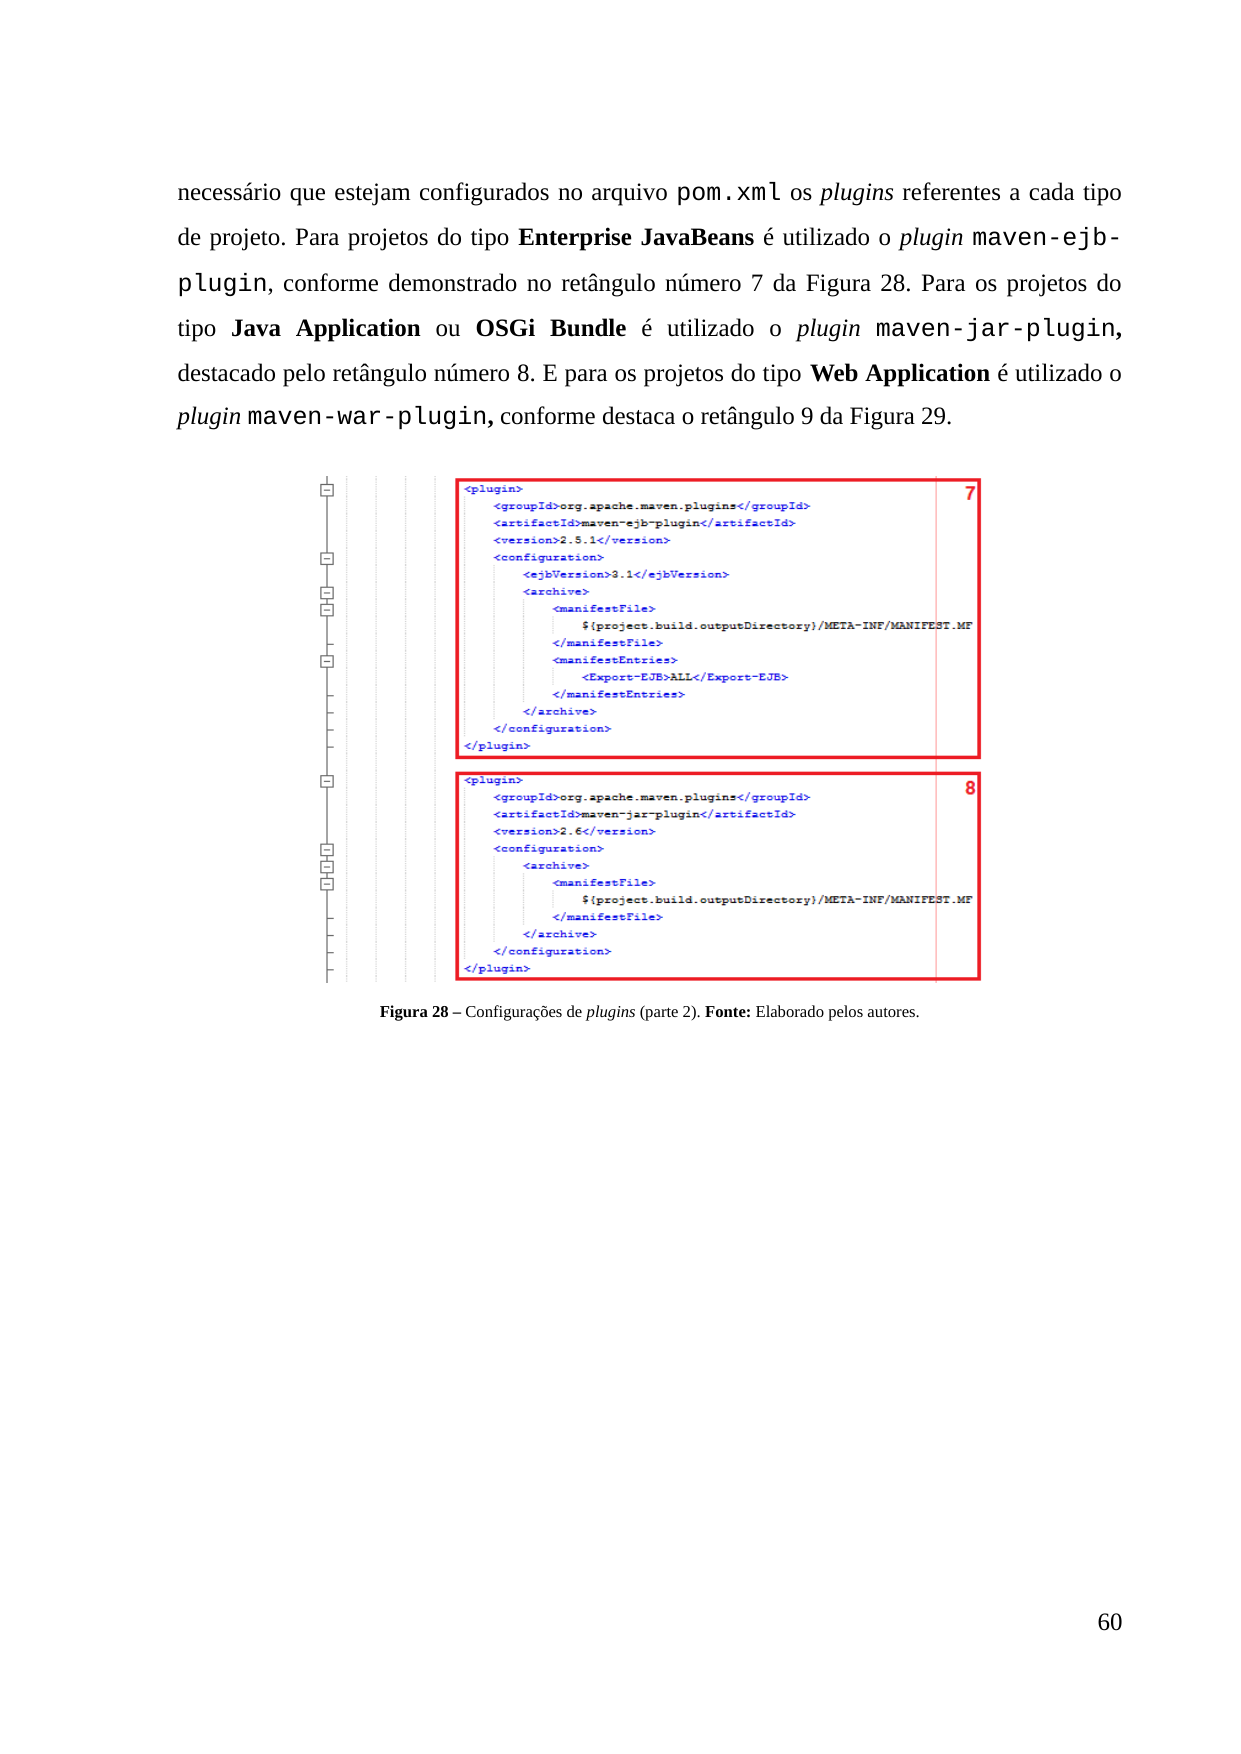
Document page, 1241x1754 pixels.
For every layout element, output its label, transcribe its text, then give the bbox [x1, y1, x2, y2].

text necessário que estejam configurados no arquivo pom.xml os plugins referentes a cada tipo de projeto. Para projetos do tipo Enterprise JavaBeans é utilizado o plugin maven-ejb-plugin, conforme demonstrado no retângulo número 7 da Figura 28. Para os projetos do tipo Java Application ou OSGi Bundle é utilizado o plugin maven-jar-plugin, destacado pelo retângulo número 8. E para os projetos do tipo Web Application é utilizado o plugin maven-war-plugin, conforme destaca o retângulo 9 da Figura 29. [177, 177, 1122, 432]
picture [313, 476, 986, 983]
text Figura 28 – Configurações de plugins (parte 2). Fonte: Elaborado pelos autores. [239, 1002, 1060, 1021]
